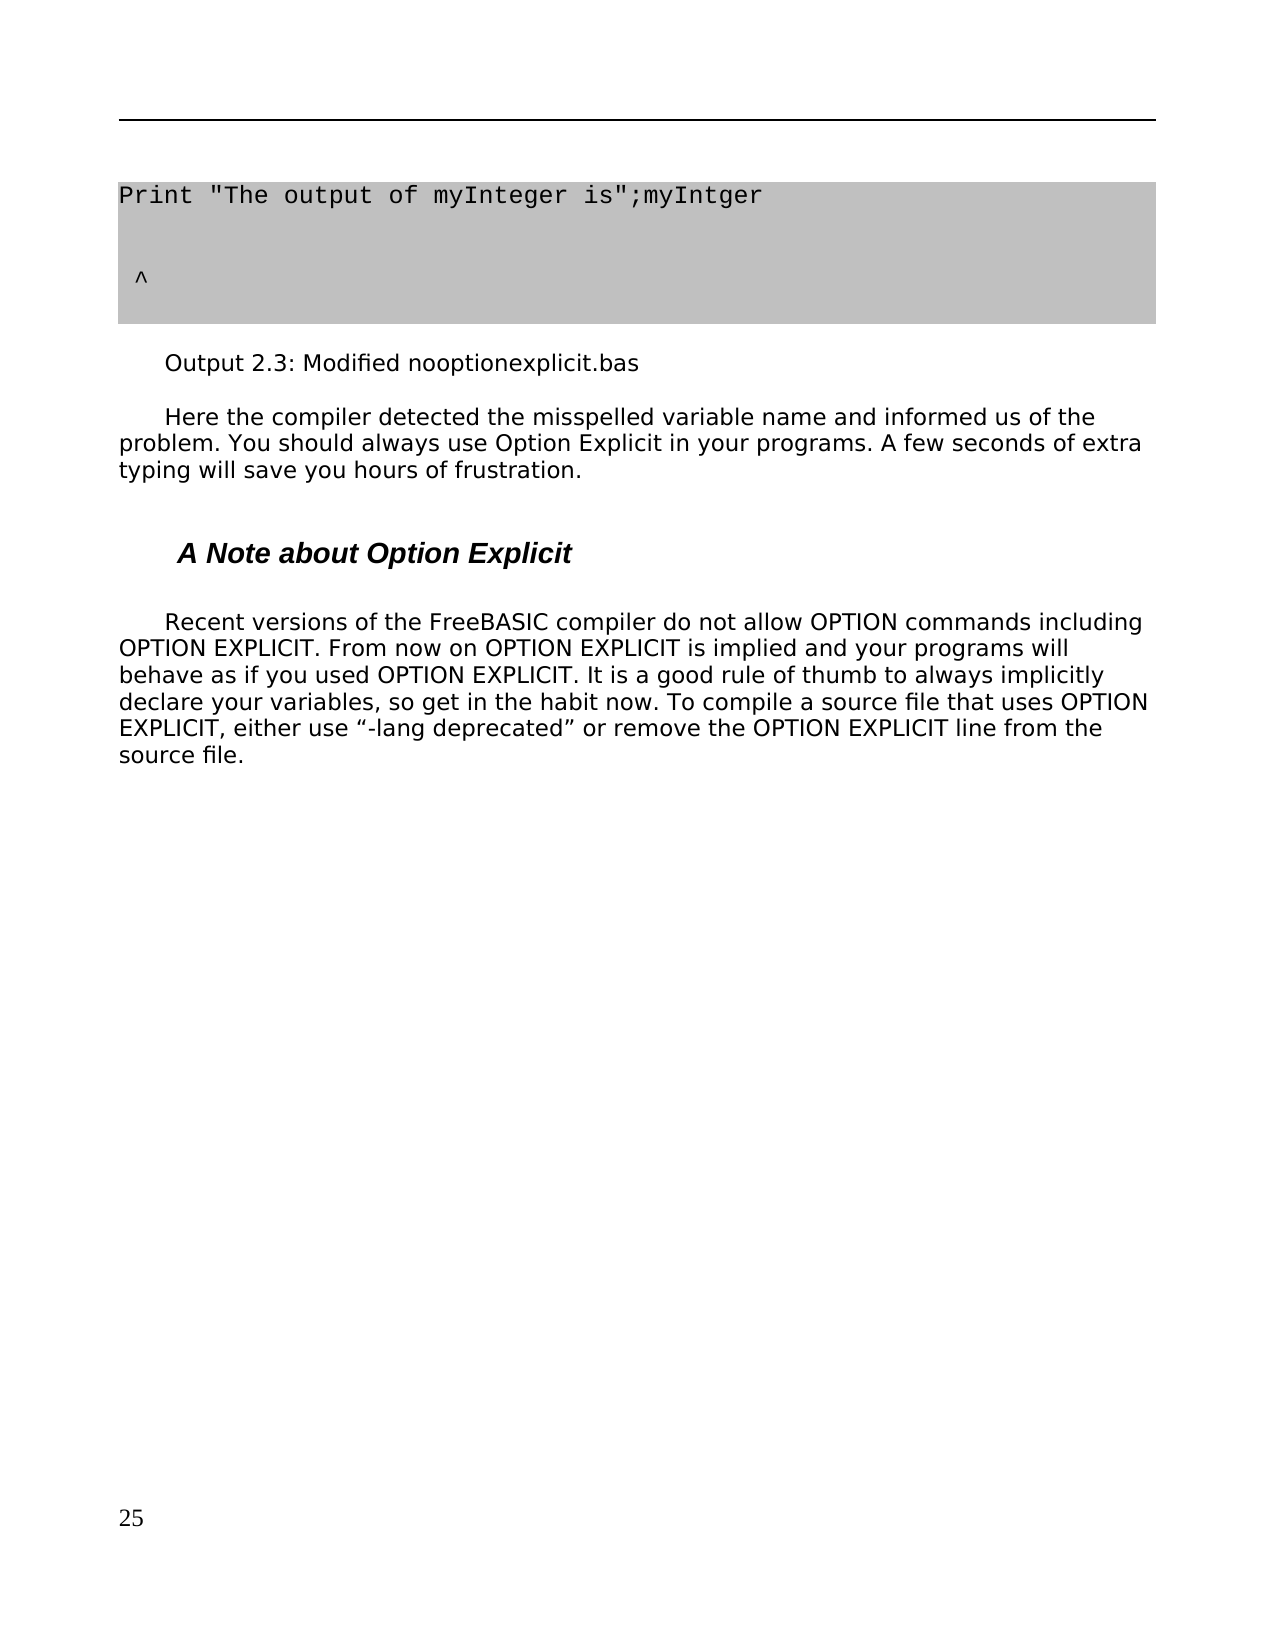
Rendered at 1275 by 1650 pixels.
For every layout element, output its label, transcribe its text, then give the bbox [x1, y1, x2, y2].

subtitle A Note about Option Explicit [118, 536, 1156, 570]
text Output 2.3: Modified nooptionexplicit.bas [118, 351, 1156, 377]
text Print "The output of myInteger is";myIntger [118, 182, 1156, 211]
text ^ [118, 267, 1156, 296]
text Recent versions of the FreeBASIC compiler do not allow OPTION commands including OPTION EXPLICIT. From now on OPTION EXPLICIT is implied and your programs will behave as if you used OPTION EXPLICIT. It is a good rule of thumb to always implicitly declare your variables, so get in the habit now. To compile a source file that uses OPTION EXPLICIT, either use “-lang deprecated” or remove the OPTION EXPLICIT line from the source file. [118, 609, 1156, 769]
text Here the compiler detected the misspelled variable name and informed us of the problem. You should always use Option Explicit in your programs. A few seconds of extra typing will save you hours of frustration. [118, 404, 1156, 484]
